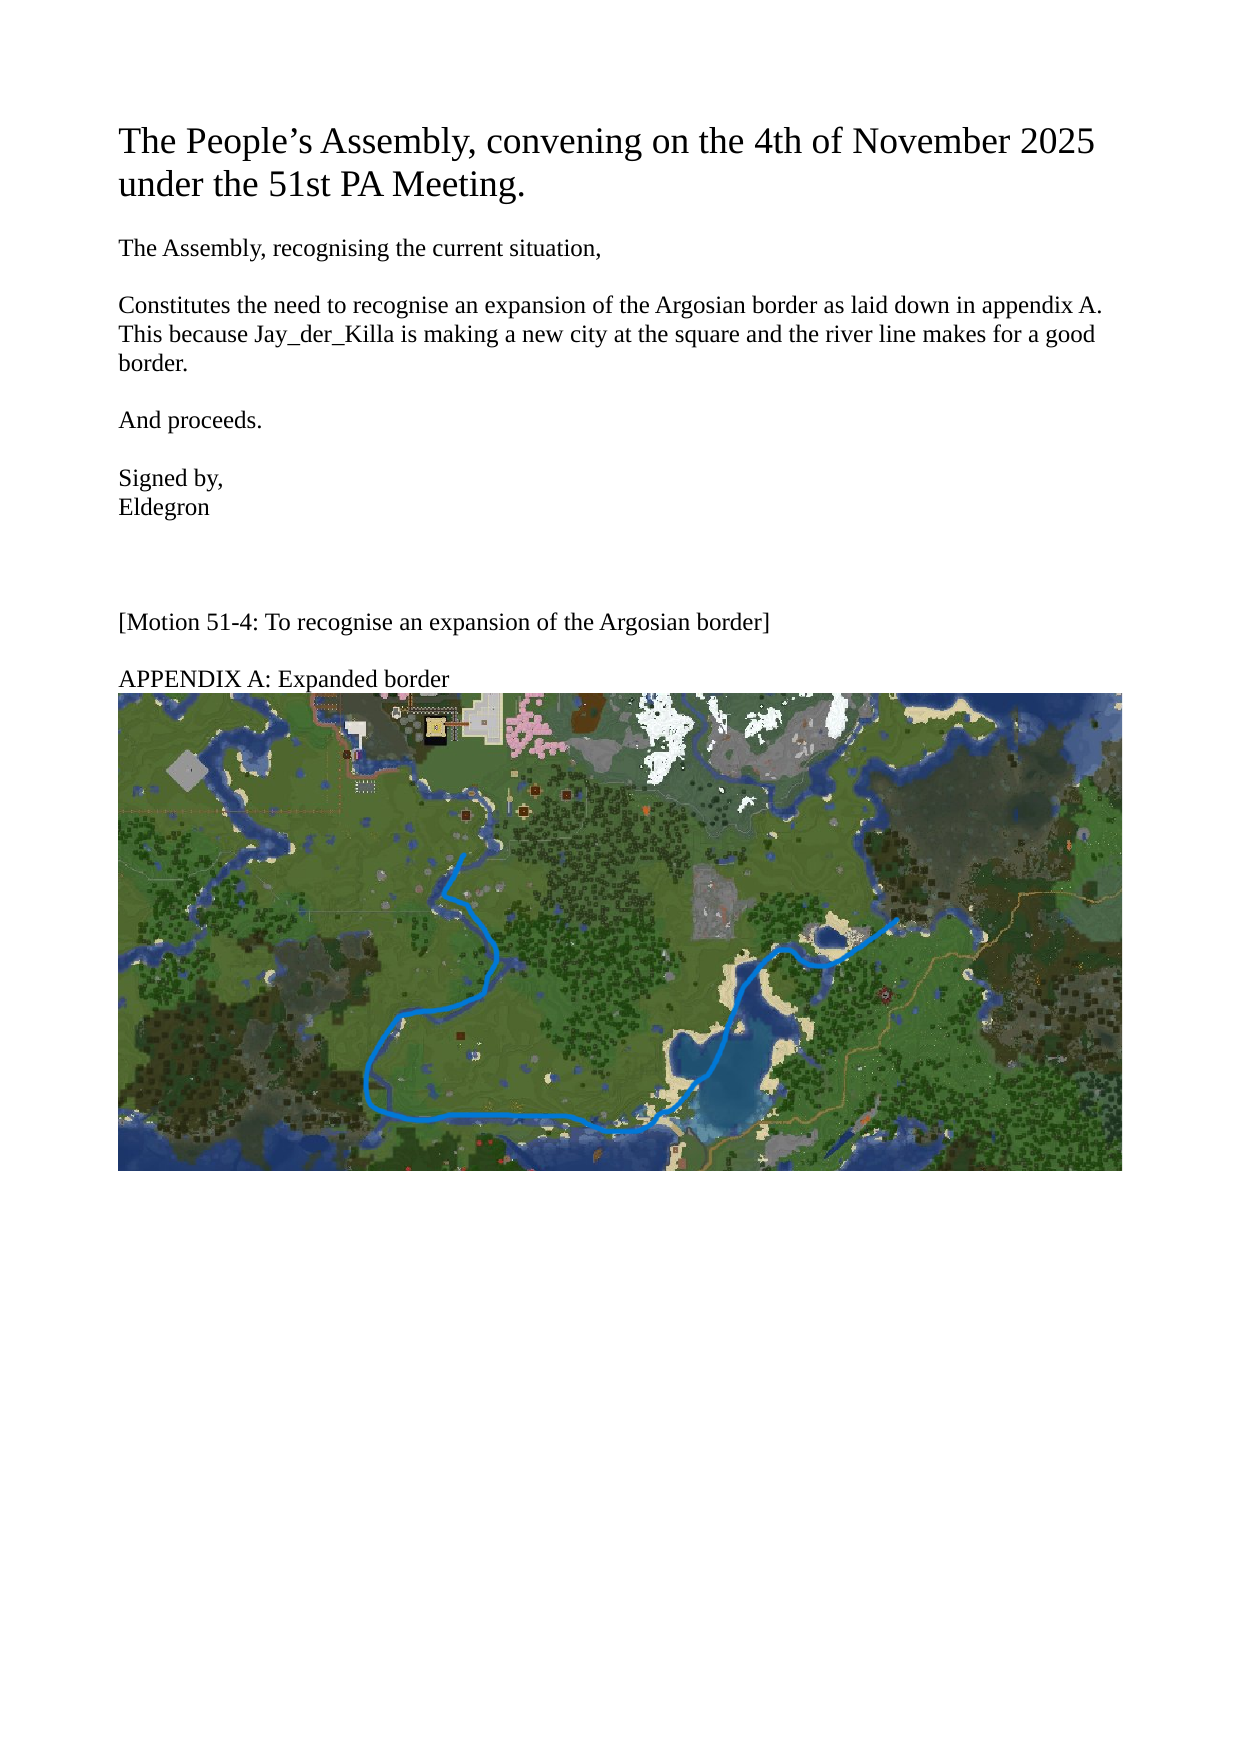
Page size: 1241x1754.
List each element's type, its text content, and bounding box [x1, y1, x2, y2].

text And proceeds. [118, 406, 1122, 434]
text [Motion 51-4: To recognise an expansion of the Argosian border] [118, 607, 1122, 636]
text This because Jay_der_Killa is making a new city at the square and the river line makes for a good border. [118, 319, 1122, 377]
text Signed by, [118, 463, 1122, 492]
text Eldegron [118, 492, 1122, 521]
text APPENDIX A: Expanded border [118, 664, 1122, 693]
picture [118, 693, 1123, 1171]
text The Assembly, recognising the current situation, [118, 233, 1122, 262]
text The People’s Assembly, convening on the 4th of November 2025 under the 51st PA Meeting. [118, 118, 1122, 204]
text Constitutes the need to recognise an expansion of the Argosian border as laid down in appendix A. [118, 291, 1122, 319]
